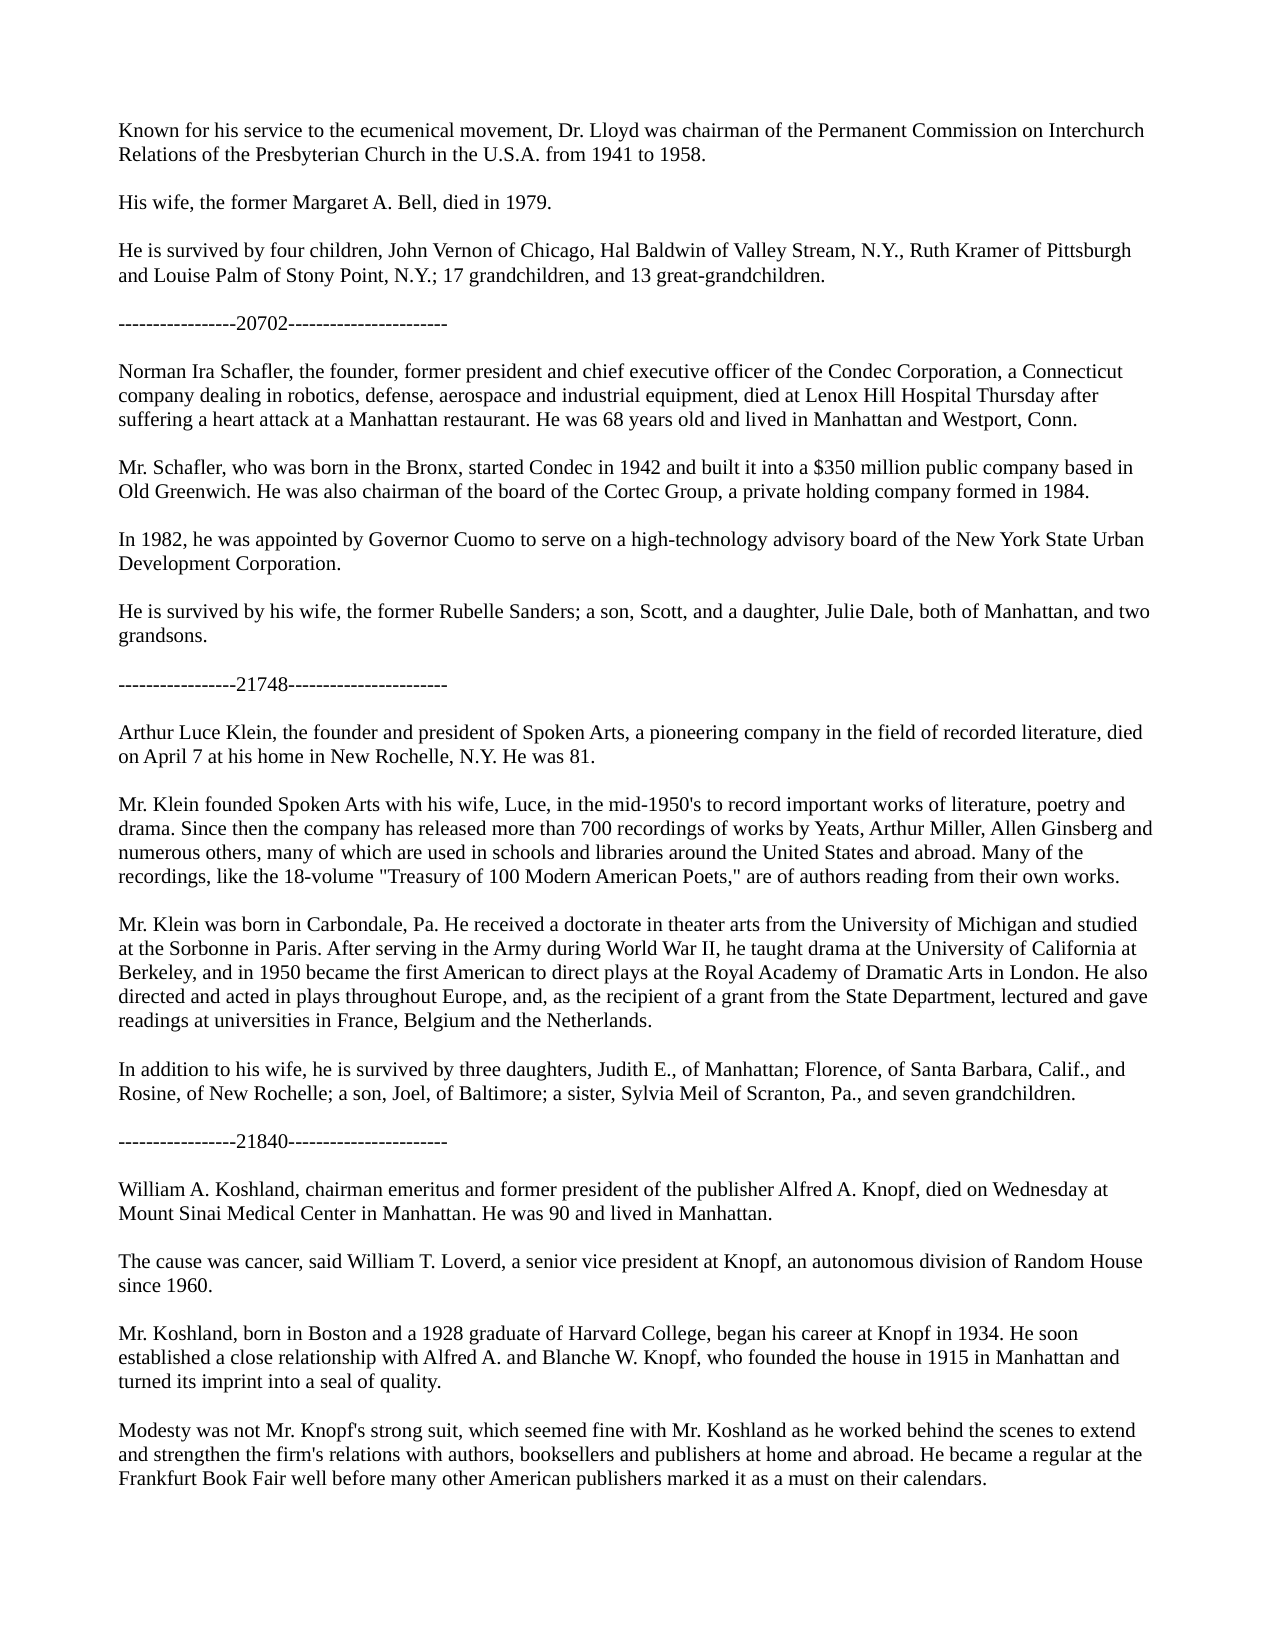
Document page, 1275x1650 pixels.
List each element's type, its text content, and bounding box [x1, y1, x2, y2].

text William A. Koshland, chairman emeritus and former president of the publisher Alfred A. Knopf, died on Wednesday at Mount Sinai Medical Center in Manhattan. He was 90 and lived in Manhattan. [118, 1177, 1157, 1225]
text He is survived by four children, John Vernon of Chicago, Hal Baldwin of Valley Stream, N.Y., Ruth Kramer of Pittsburgh and Louise Palm of Stony Point, N.Y.; 17 grandchildren, and 13 great-grandchildren. [118, 238, 1157, 287]
text Mr. Klein founded Spoken Arts with his wife, Luce, in the mid-1950's to record important works of literature, poetry and drama. Since then the company has released more than 700 recordings of works by Yeats, Arthur Miller, Allen Ginsberg and numerous others, many of which are used in schools and libraries around the United States and abroad. Many of the recordings, like the 18-volume "Treasury of 100 Modern American Poets," are of authors reading from their own works. [118, 792, 1157, 888]
text His wife, the former Margaret A. Bell, died in 1979. [118, 190, 1157, 214]
text Modesty was not Mr. Knopf's strong suit, which seemed fine with Mr. Koshland as he worked behind the scenes to extend and strengthen the firm's relations with authors, booksellers and publishers at home and abroad. He became a regular at the Frankfurt Book Fair well before many other American publishers marked it as a must on their calendars. [118, 1417, 1157, 1490]
text He is survived by his wife, the former Rubelle Sanders; a son, Scott, and a daughter, Julie Dale, both of Manhattan, and two grandsons. [118, 599, 1157, 647]
text Mr. Schafler, who was born in the Bronx, started Condec in 1942 and built it into a $350 million public company based in Old Greenwich. He was also chairman of the board of the Cortec Group, a private holding company formed in 1984. [118, 455, 1157, 503]
text In 1982, he was appointed by Governor Cuomo to serve on a high-technology advisory board of the New York State Urban Development Corporation. [118, 527, 1157, 575]
text Known for his service to the ecumenical movement, Dr. Lloyd was chairman of the Permanent Commission on Interchurch Relations of the Presbyterian Church in the U.S.A. from 1941 to 1958. [118, 118, 1157, 166]
text -----------------20702----------------------- [118, 311, 1157, 335]
text -----------------21840----------------------- [118, 1129, 1157, 1153]
text In addition to his wife, he is survived by three daughters, Judith E., of Manhattan; Florence, of Santa Barbara, Calif., and Rosine, of New Rochelle; a son, Joel, of Baltimore; a sister, Sylvia Meil of Scranton, Pa., and seven grandchildren. [118, 1057, 1157, 1105]
text -----------------21748----------------------- [118, 672, 1157, 696]
text The cause was cancer, said William T. Loverd, a senior vice president at Knopf, an autonomous division of Random House since 1960. [118, 1249, 1157, 1297]
text Norman Ira Schafler, the founder, former president and chief executive officer of the Condec Corporation, a Connecticut company dealing in robotics, defense, aerospace and industrial equipment, died at Lenox Hill Hospital Thursday after suffering a heart attack at a Manhattan restaurant. He was 68 years old and lived in Manhattan and Westport, Conn. [118, 359, 1157, 431]
text Mr. Koshland, born in Boston and a 1928 graduate of Harvard College, began his career at Knopf in 1934. He soon established a close relationship with Alfred A. and Blanche W. Knopf, who founded the house in 1915 in Manhattan and turned its imprint into a seal of quality. [118, 1321, 1157, 1393]
text Arthur Luce Klein, the founder and president of Spoken Arts, a pioneering company in the field of recorded literature, died on April 7 at his home in New Rochelle, N.Y. He was 81. [118, 720, 1157, 768]
text Mr. Klein was born in Carbondale, Pa. He received a doctorate in theater arts from the University of Michigan and studied at the Sorbonne in Paris. After serving in the Army during World War II, he taught drama at the University of California at Berkeley, and in 1950 became the first American to direct plays at the Royal Academy of Dramatic Arts in London. He also directed and acted in plays throughout Europe, and, as the recipient of a grant from the State Department, lectured and gave readings at universities in France, Belgium and the Netherlands. [118, 912, 1157, 1032]
